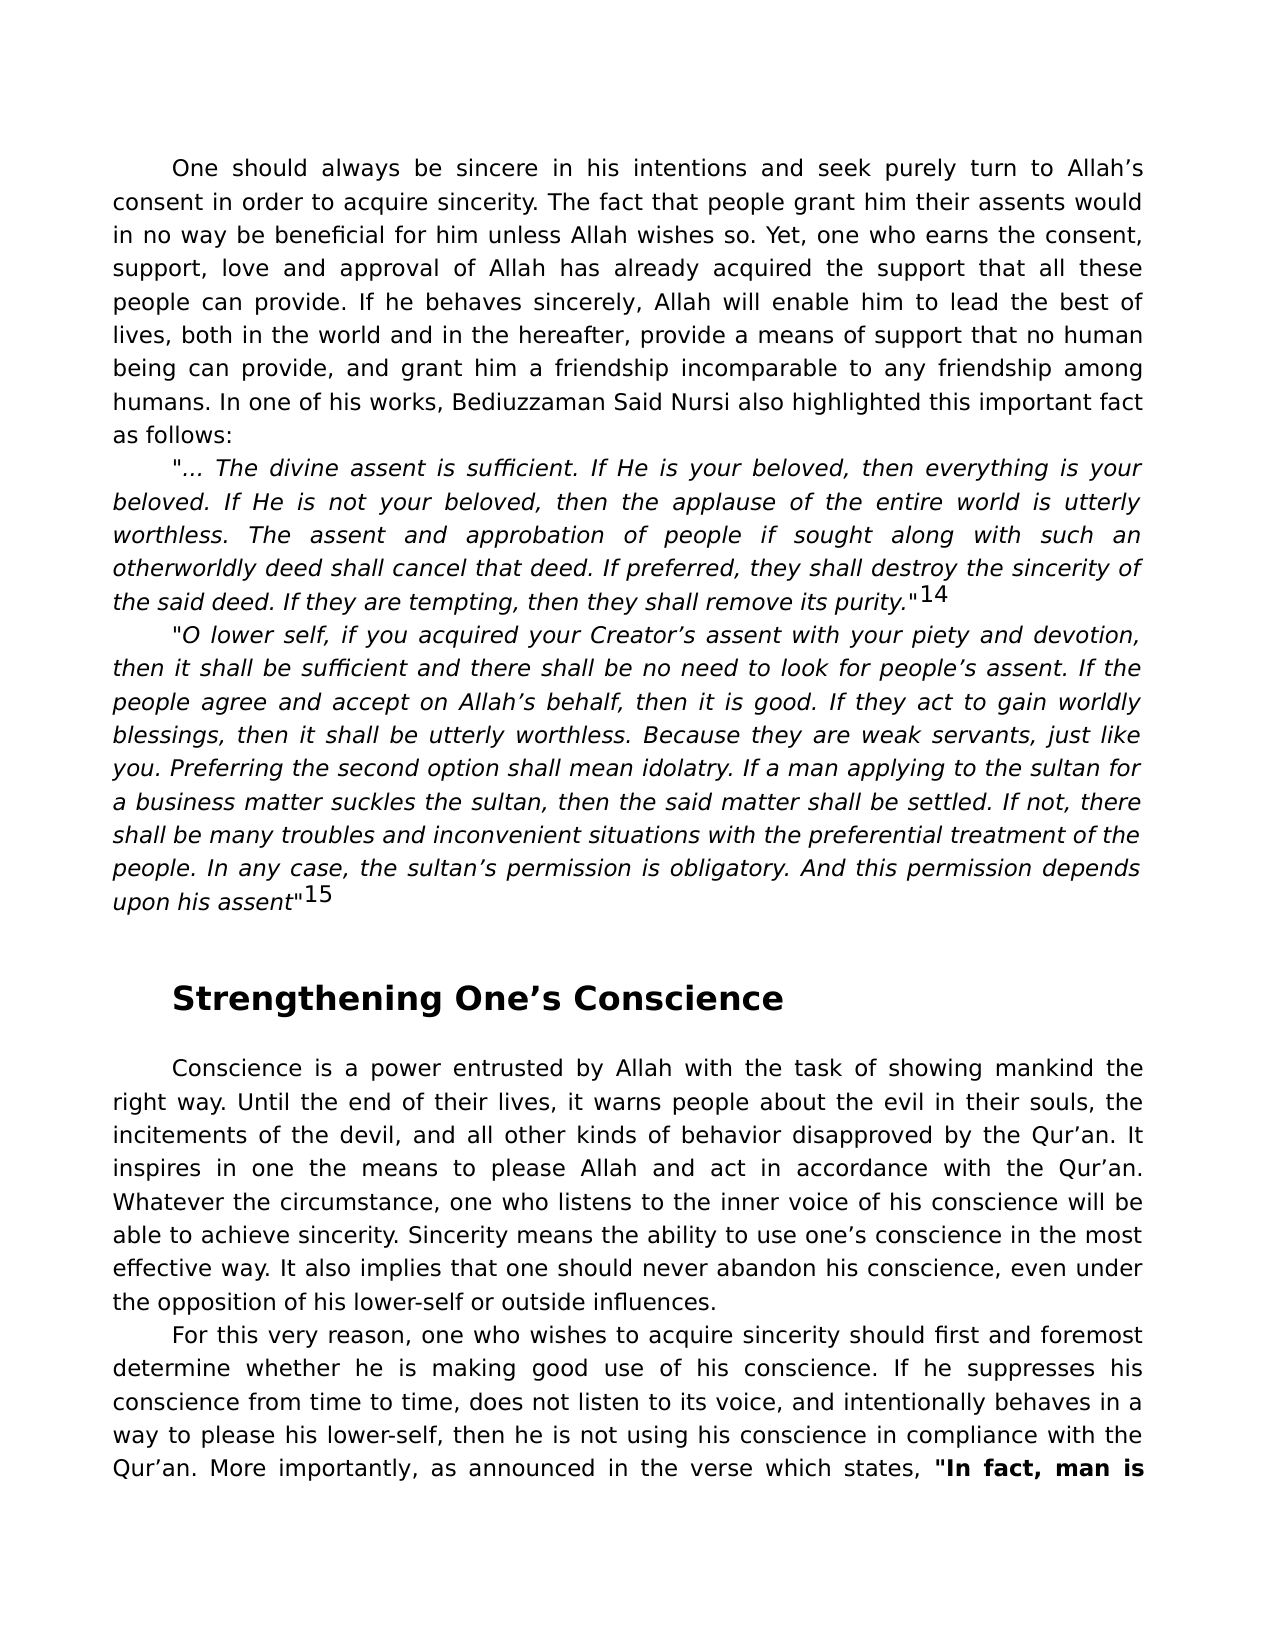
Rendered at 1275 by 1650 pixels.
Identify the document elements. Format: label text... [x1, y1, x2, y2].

text Conscience is a power entrusted by Allah with the task of showing mankind the right way. Until the end of their lives, it warns people about the evil in their souls, the incitements of the devil, and all other kinds of behavior disapproved by the Qur’an. It inspires in one the means to please Allah and act in accordance with the Qur’an. Whatever the circumstance, one who listens to the inner voice of his conscience will be able to achieve sincerity. Sincerity means the ability to use one’s conscience in the most effective way. It also implies that one should never abandon his conscience, even under the opposition of his lower-self or outside influences. [112, 1050, 1145, 1317]
text For this very reason, one who wishes to acquire sincerity should first and foremost determine whether he is making good use of his conscience. If he suppresses his conscience from time to time, does not listen to its voice, and intentionally behaves in a way to please his lower-self, then he is not using his conscience in compliance with the Qur’an. More importantly, as announced in the verse which states, "In fact, man is [112, 1317, 1145, 1483]
text "... The divine assent is sufficient. If He is your beloved, then everything is your beloved. If He is not your beloved, then the applause of the entire world is utterly worthless. The assent and approbation of people if sought along with such an otherworldly deed shall cancel that deed. If preferred, they shall destroy the sincerity of the said deed. If they are tempting, then they shall remove its purity."14 [112, 450, 1145, 617]
text Strengthening One’s Conscience [112, 983, 1145, 1017]
text One should always be sincere in his intentions and seek purely turn to Allah’s consent in order to acquire sincerity. The fact that people grant him their assents would in no way be beneficial for him unless Allah wishes so. Yet, one who earns the consent, support, love and approval of Allah has already acquired the support that all these people can provide. If he behaves sincerely, Allah will enable him to lead the best of lives, both in the world and in the hereafter, provide a means of support that no human being can provide, and grant him a friendship incomparable to any friendship among humans. In one of his works, Bediuzzaman Said Nursi also highlighted this important fact as follows: [112, 150, 1145, 450]
text "O lower self, if you acquired your Creator’s assent with your piety and devotion, then it shall be sufficient and there shall be no need to look for people’s assent. If the people agree and accept on Allah’s behalf, then it is good. If they act to gain worldly blessings, then it shall be utterly worthless. Because they are weak servants, just like you. Preferring the second option shall mean idolatry. If a man applying to the sultan for a business matter suckles the sultan, then the said matter shall be settled. If not, there shall be many troubles and inconvenient situations with the preferential treatment of the people. In any case, the sultan’s permission is obligatory. And this permission depends upon his assent"15 [112, 617, 1145, 917]
